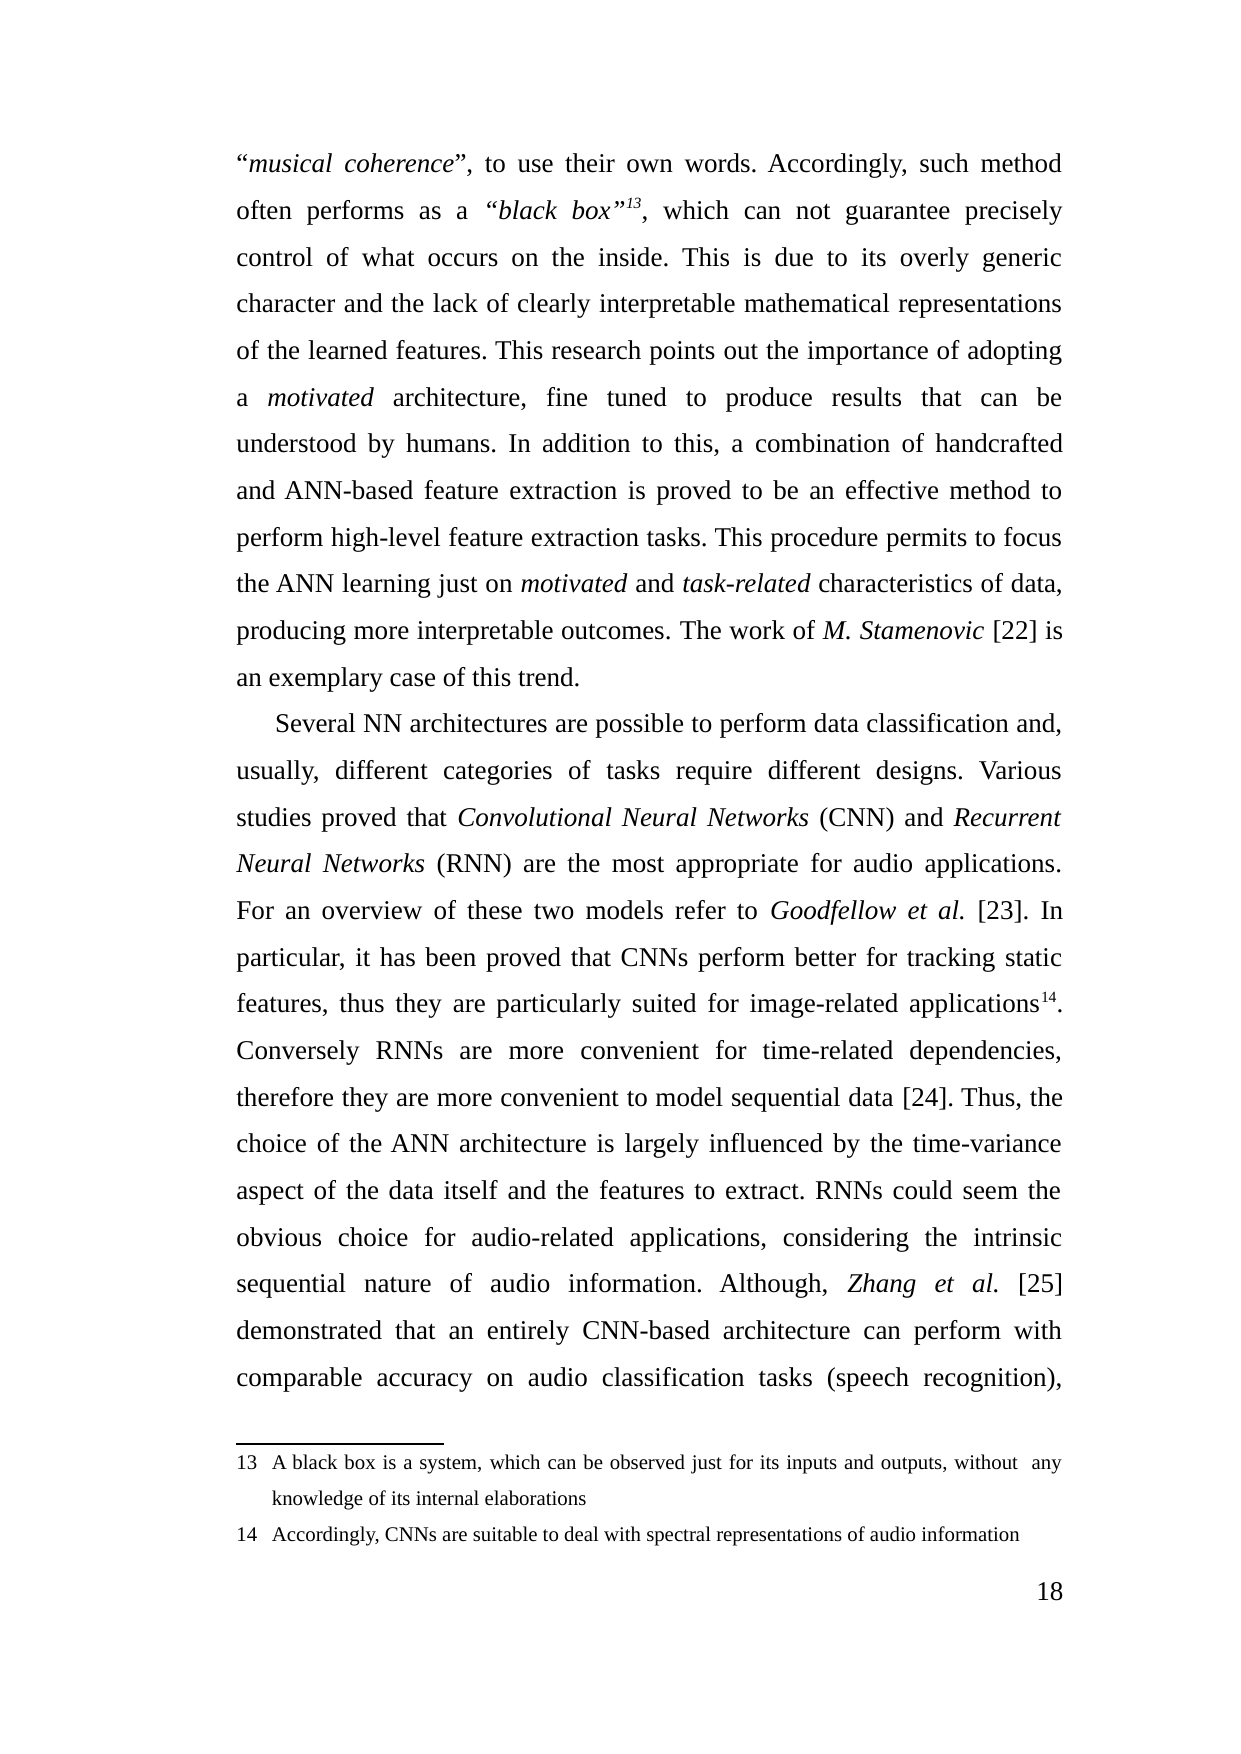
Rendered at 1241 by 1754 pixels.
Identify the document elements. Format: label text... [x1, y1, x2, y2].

text Several NN architectures are possible to perform data classification and, usually, different categories of tasks require different designs. Various studies proved that Convolutional Neural Networks (CNN) and Recurrent Neural Networks (RNN) are the most appropriate for audio applications. For an overview of these two models refer to Goodfellow et al. [23]. In particular, it has been proved that CNNs perform better for tracking static features, thus they are particularly suited for image-related applications. Conversely RNNs are more convenient for time-related dependencies, therefore they are more convenient to model sequential data [24]. Thus, the choice of the ANN architecture is largely influenced by the time-variance aspect of the data itself and the features to extract. RNNs could seem the obvious choice for audio-related applications, considering the intrinsic sequential nature of audio information. Although, Zhang et al. [25] demonstrated that an entirely CNN-based architecture can perform with comparable accuracy on audio classification tasks (speech recognition), [236, 708, 1063, 1392]
text Accordingly, CNNs are suitable to deal with spectral representations of audio information [236, 1522, 1063, 1546]
text A black box is a system, which can be observed just for its inputs and outputs, without any knowledge of its internal elaborations [236, 1449, 1063, 1510]
text “musical coherence”, to use their own words. Accordingly, such method often performs as a “black box”, which can not guarantee precisely control of what occurs on the inside. This is due to its overly generic character and the lack of clearly interpretable mathematical representations of the learned features. This research points out the importance of adopting a motivated architecture, fine tuned to produce results that can be understood by humans. In addition to this, a combination of handcrafted and ANN-based feature extraction is proved to be an effective method to perform high-level feature extraction tasks. This procedure permits to focus the ANN learning just on motivated and task-related characteristics of data, producing more interpretable outcomes. The work of M. Stamenovic [22] is an exemplary case of this trend. [236, 148, 1063, 692]
